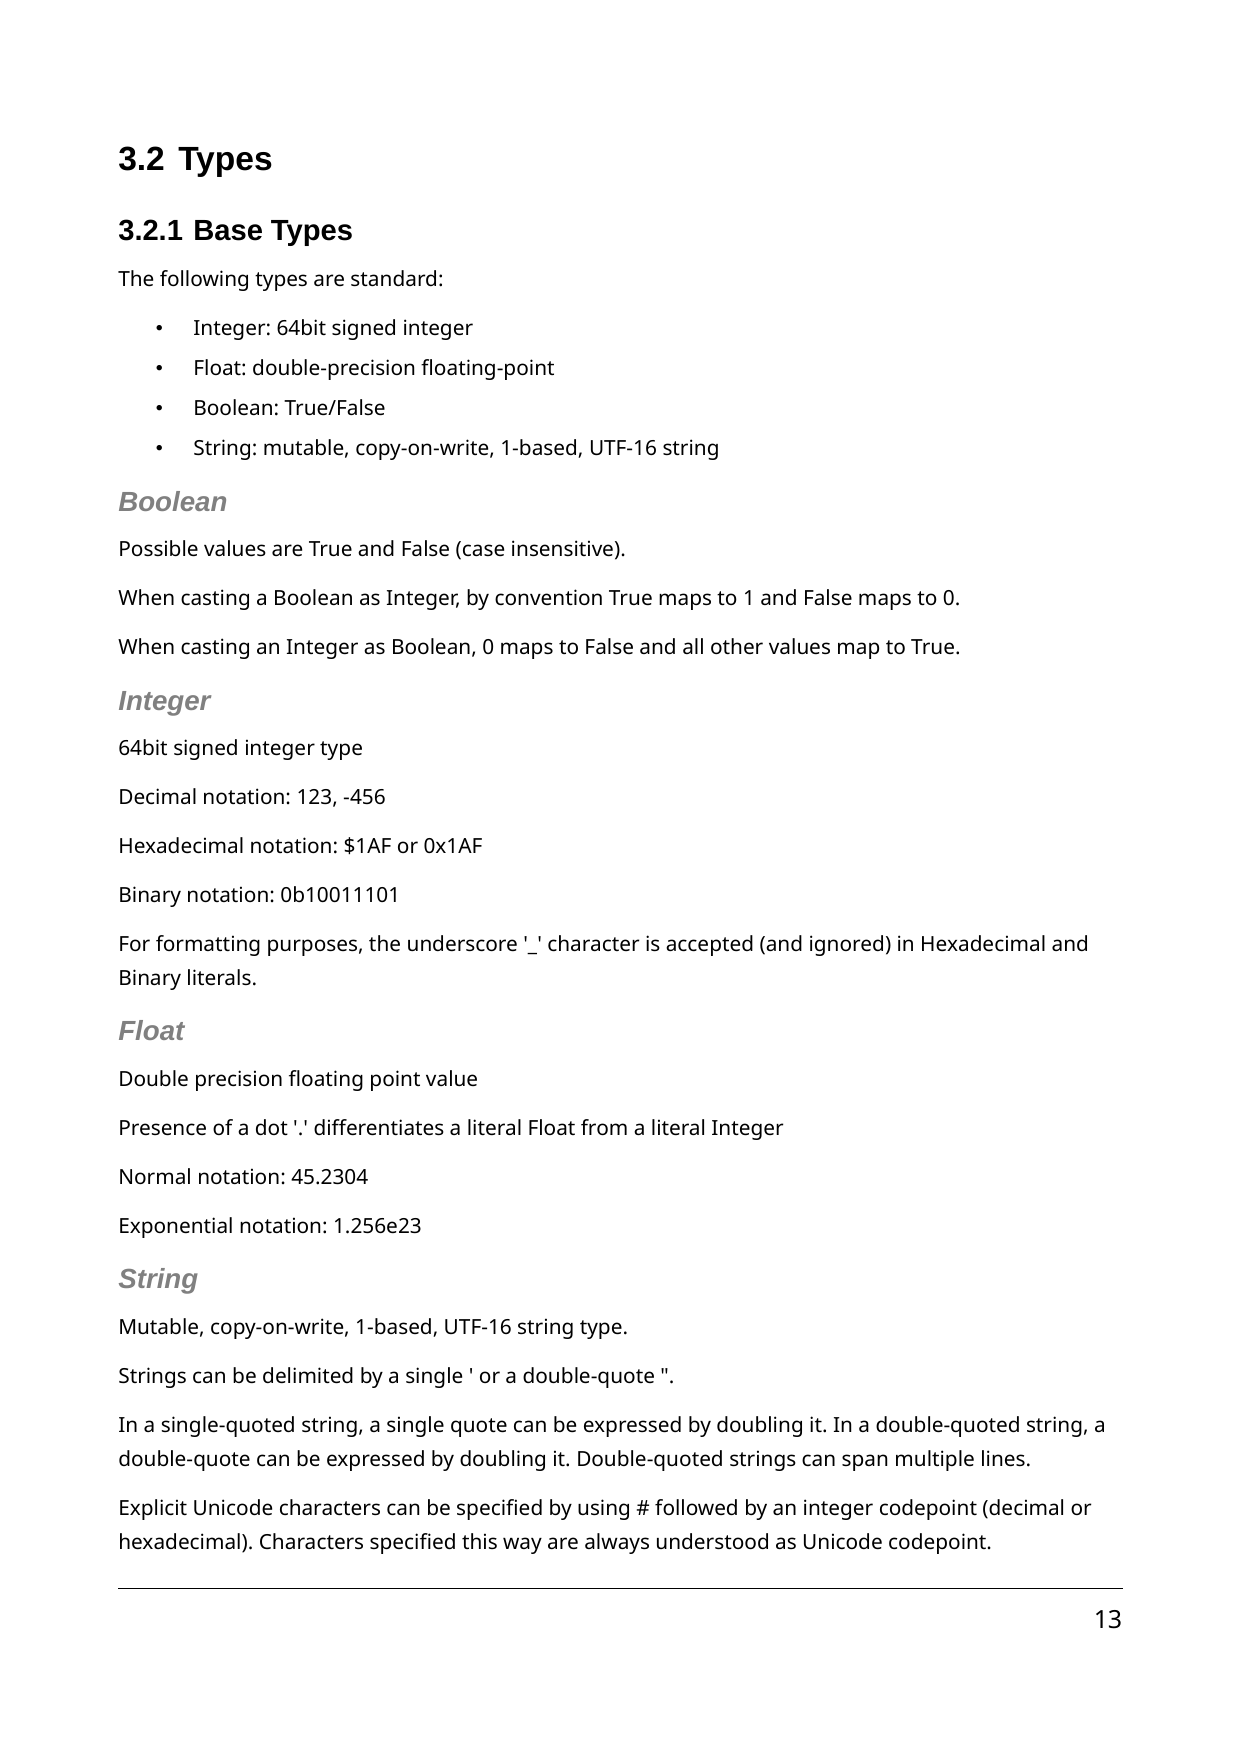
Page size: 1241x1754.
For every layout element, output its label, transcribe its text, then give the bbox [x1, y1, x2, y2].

text Normal notation: 45.2304 [118, 1162, 1122, 1191]
list Boolean: True/False [156, 393, 1122, 422]
subtitle Types [118, 139, 1122, 178]
text Exponential notation: 1.256e23 [118, 1211, 1122, 1239]
subtitle Boolean [118, 485, 1122, 517]
list Float: double-precision floating-point [156, 353, 1122, 382]
subtitle Float [118, 1015, 1122, 1047]
text Binary notation: 0b10011101 [118, 880, 1122, 908]
text 64bit signed integer type [118, 733, 1122, 762]
text Presence of a dot '.' differentiates a literal Float from a literal Integer [118, 1113, 1122, 1142]
text In a single-quoted string, a single quote can be expressed by doubling it. In a double-quoted string, a double-quote can be expressed by doubling it. Double-quoted strings can span multiple lines. [118, 1410, 1122, 1472]
subtitle String [118, 1263, 1122, 1294]
text The following types are standard: [118, 264, 1122, 293]
list Integer: 64bit signed integer [156, 313, 1122, 342]
text When casting an Integer as Boolean, 0 maps to False and all other values map to True. [118, 632, 1122, 661]
text Double precision floating point value [118, 1064, 1122, 1093]
text Possible values are True and False (case insensitive). [118, 534, 1122, 563]
subtitle Base Types [118, 213, 1122, 247]
text Strings can be delimited by a single ' or a double-quote ". [118, 1361, 1122, 1389]
list String: mutable, copy-on-write, 1-based, UTF-16 string [156, 433, 1122, 462]
text Mutable, copy-on-write, 1-based, UTF-16 string type. [118, 1312, 1122, 1341]
text Decimal notation: 123, -456 [118, 782, 1122, 811]
text For formatting purposes, the underscore '_' character is accepted (and ignored) in Hexadecimal and Binary literals. [118, 929, 1122, 991]
subtitle Integer [118, 684, 1122, 716]
text Explicit Unicode characters can be specified by using # followed by an integer codepoint (decimal or hexadecimal). Characters specified this way are always understood as Unicode codepoint. [118, 1493, 1122, 1555]
text When casting a Boolean as Integer, by convention True maps to 1 and False maps to 0. [118, 583, 1122, 612]
text Hexadecimal notation: $1AF or 0x1AF [118, 831, 1122, 860]
